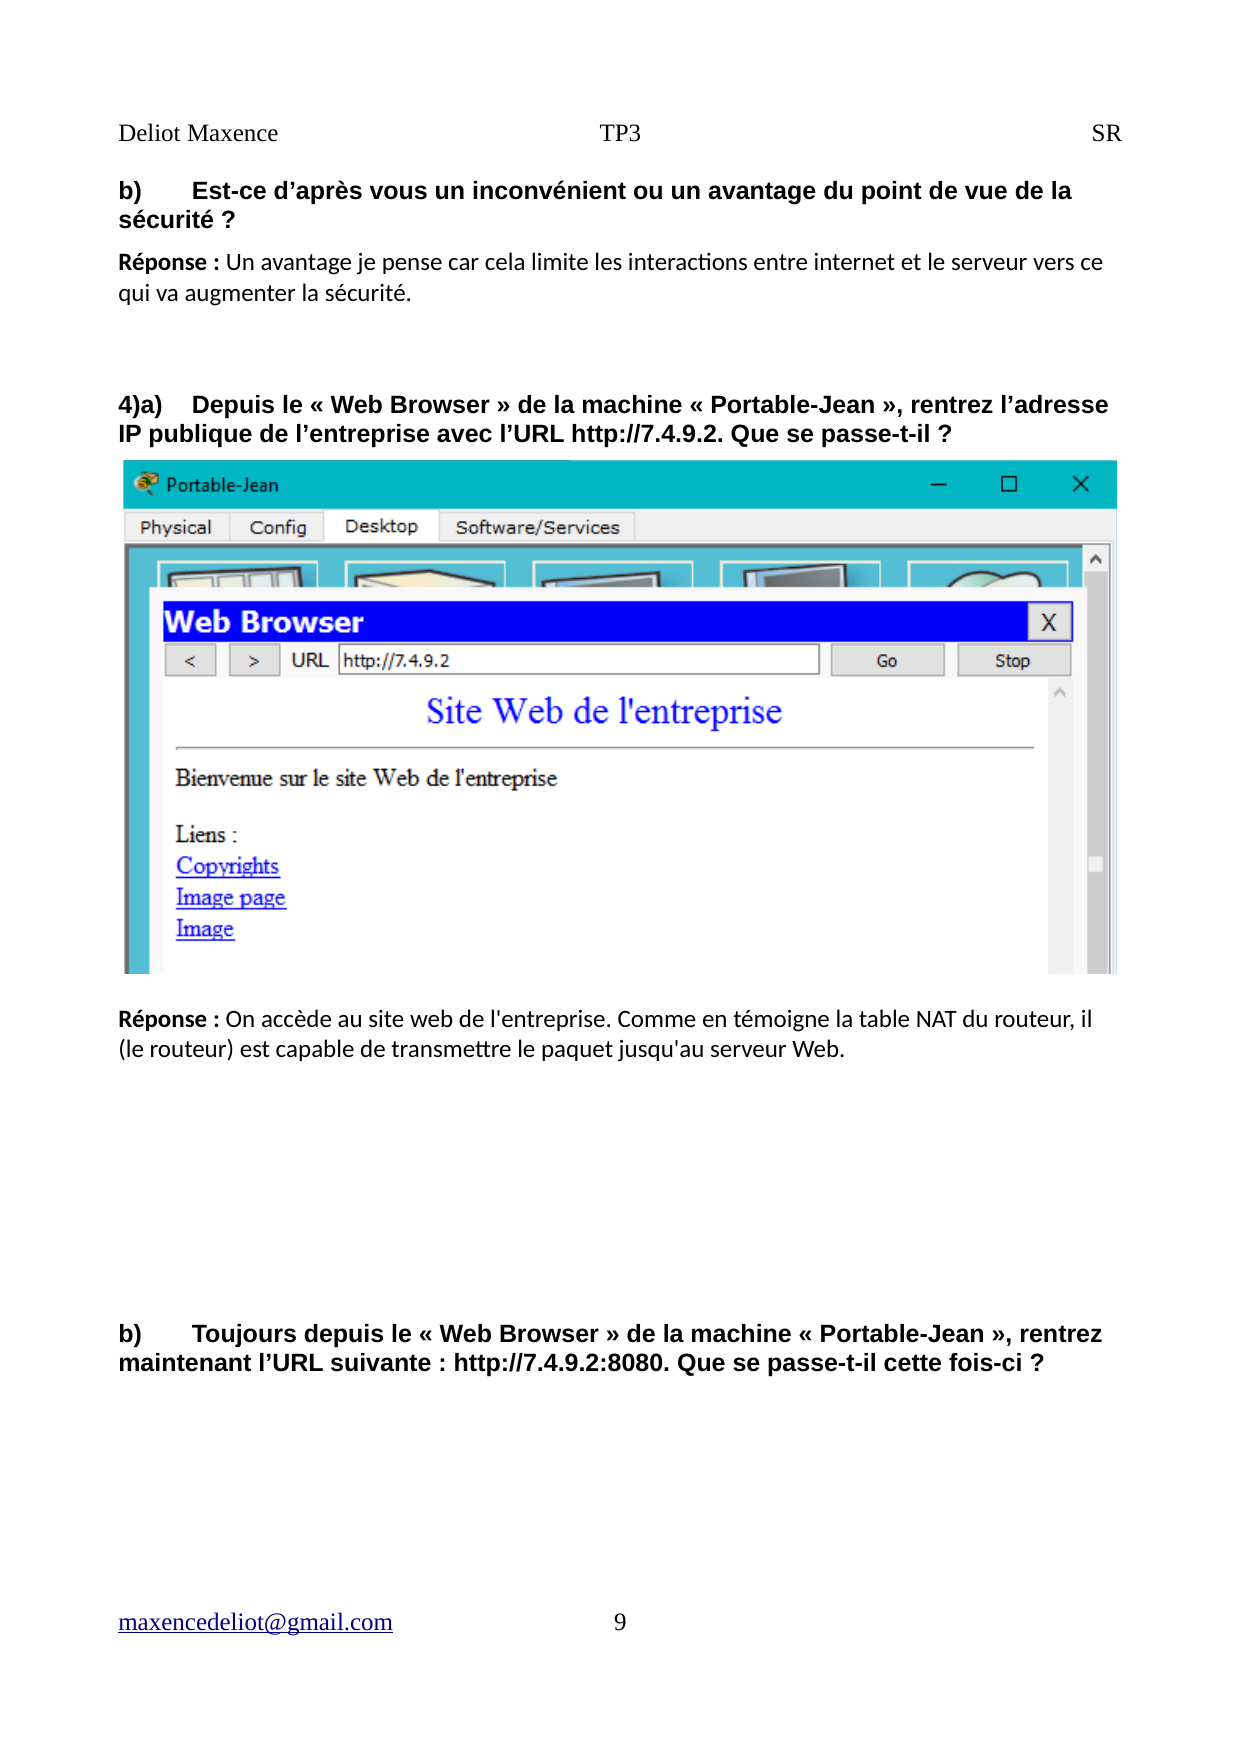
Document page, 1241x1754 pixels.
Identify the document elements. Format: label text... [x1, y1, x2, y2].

text Réponse : Un avantage je pense car cela limite les interactions entre internet et le serveur vers ce qui va augmenter la sécurité. [118, 246, 1122, 307]
subtitle 4)a) Depuis le « Web Browser » de la machine « Portable-Jean », rentrez l’adresse IP publique de l’entreprise avec l’URL http://7.4.9.2. Que se passe-t-il ? [118, 390, 1122, 447]
subtitle b) Toujours depuis le « Web Browser » de la machine « Portable-Jean », rentrez maintenant l’URL suivante : http://7.4.9.2:8080. Que se passe-t-il cette fois-ci ? [118, 1319, 1122, 1376]
text Réponse : On accède au site web de l'entreprise. Comme en témoigne la table NAT du routeur, il (le routeur) est capable de transmettre le paquet jusqu'au serveur Web. [118, 1003, 1122, 1064]
picture [123, 460, 1117, 974]
subtitle b) Est-ce d’après vous un inconvénient ou un avantage du point de vue de la sécurité ? [118, 176, 1122, 234]
